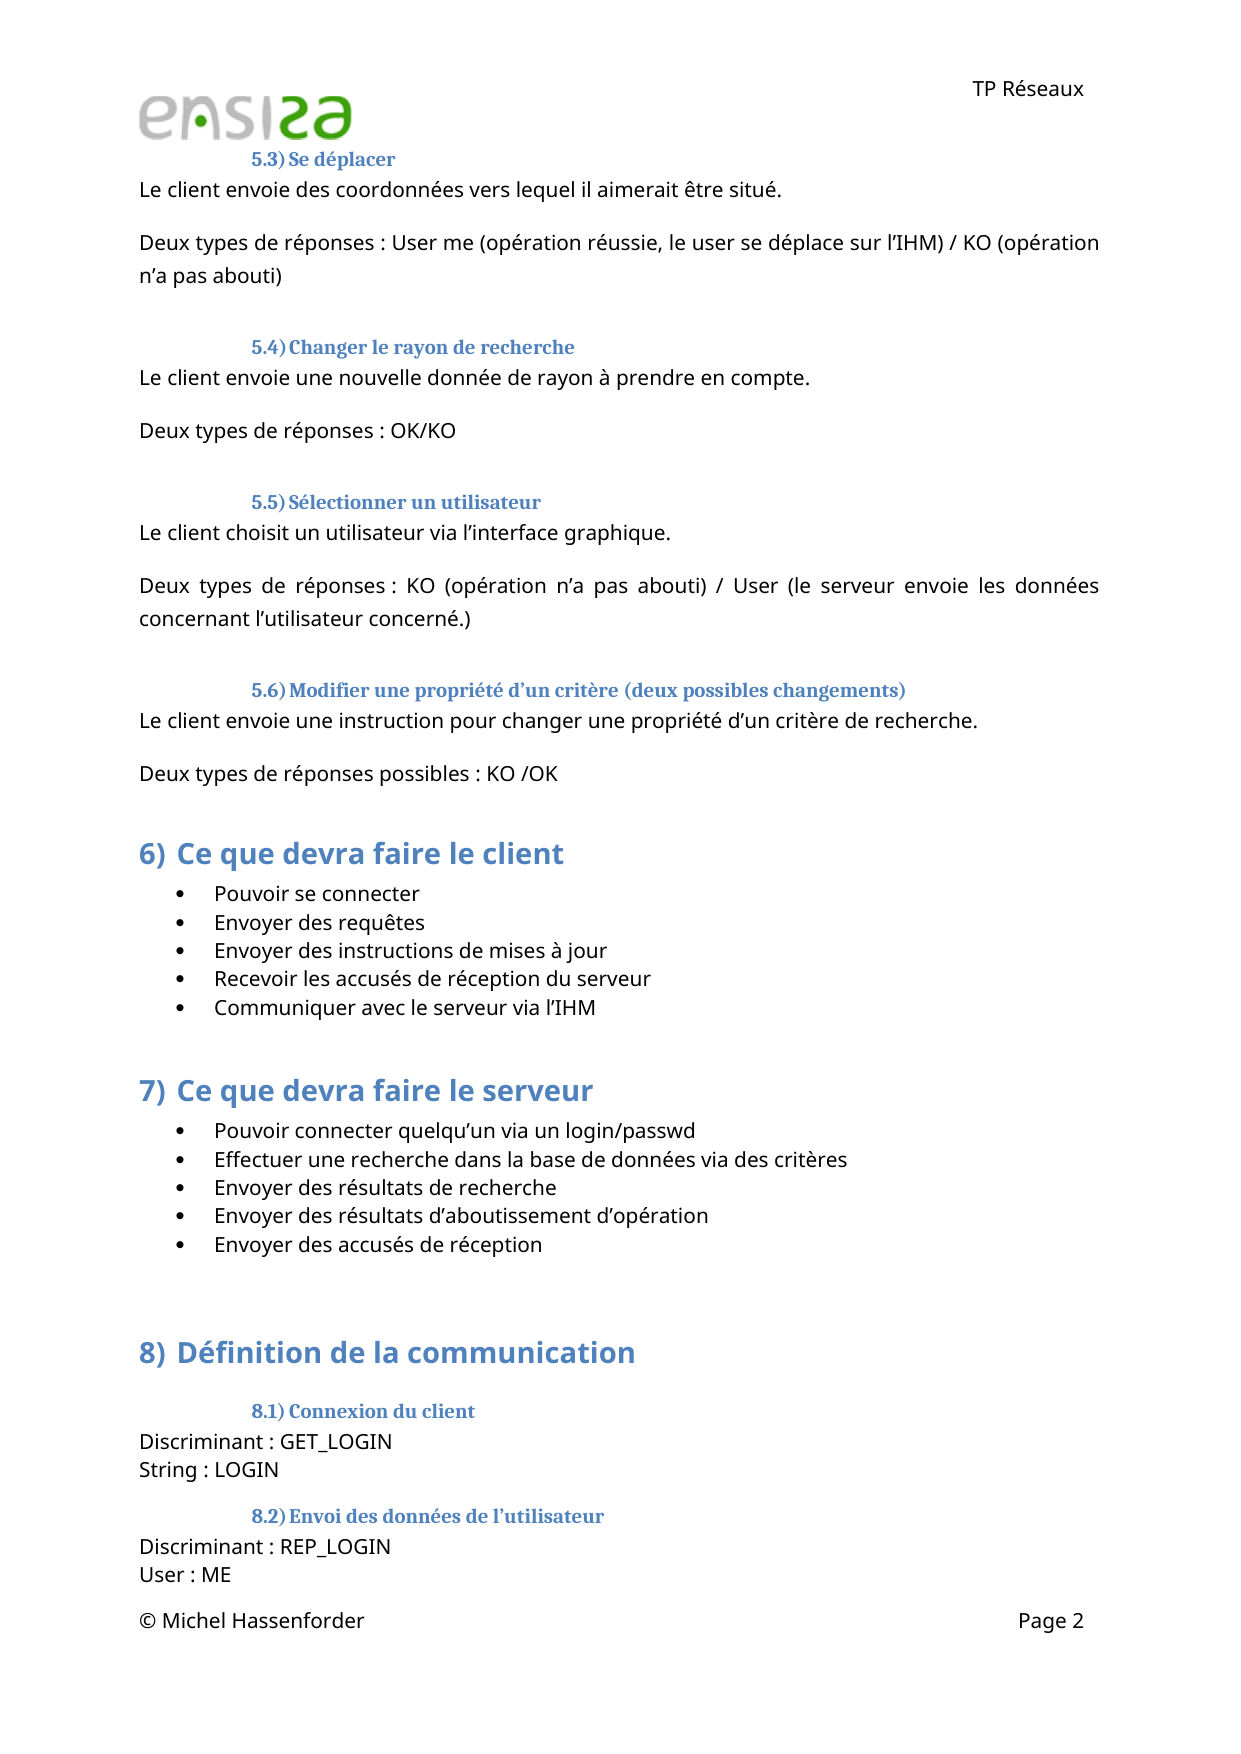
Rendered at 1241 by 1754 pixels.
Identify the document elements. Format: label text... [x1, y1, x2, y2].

subtitle Se déplacer [251, 148, 1101, 172]
subtitle Modifier une propriété d’un critère (deux possibles changements) [251, 678, 1101, 702]
text Deux types de réponses : User me (opération réussie, le user se déplace sur l’IHM) / KO (opération n’a pas abouti) [139, 228, 1101, 289]
text Deux types de réponses : KO (opération n’a pas abouti) / User (le serveur envoie les données concernant l’utilisateur concerné.) [139, 572, 1101, 633]
text Discriminant : GET_LOGIN [139, 1427, 1101, 1455]
list Envoyer des résultats de recherche [176, 1173, 1101, 1202]
list Envoyer des résultats d’aboutissement d’opération [176, 1202, 1101, 1230]
subtitle Ce que devra faire le serveur [139, 1071, 1101, 1110]
text Le client envoie des coordonnées vers lequel il aimerait être situé. [139, 175, 1101, 203]
text Discriminant : REP_LOGIN [139, 1532, 1101, 1560]
text Le client choisit un utilisateur via l’interface graphique. [139, 518, 1101, 547]
text User : ME [139, 1560, 1101, 1589]
subtitle Définition de la communication [139, 1333, 1101, 1372]
subtitle Changer le rayon de recherche [251, 335, 1101, 359]
subtitle Sélectionner un utilisateur [251, 491, 1101, 514]
list Pouvoir se connecter [176, 879, 1101, 908]
text Le client envoie une instruction pour changer une propriété d’un critère de recherche. [139, 706, 1101, 734]
list Pouvoir connecter quelqu’un via un login/passwd [176, 1116, 1101, 1145]
text String : LOGIN [139, 1455, 1101, 1484]
text Le client envoie une nouvelle donnée de rayon à prendre en compte. [139, 363, 1101, 391]
subtitle Ce que devra faire le client [139, 834, 1101, 873]
subtitle Connexion du client [251, 1399, 1101, 1423]
text Deux types de réponses possibles : KO /OK [139, 759, 1101, 788]
text Deux types de réponses : OK/KO [139, 416, 1101, 445]
list Communiquer avec le serveur via l’IHM [176, 993, 1101, 1021]
list Envoyer des accusés de réception [176, 1230, 1101, 1258]
subtitle Envoi des données de l’utilisateur [251, 1504, 1101, 1528]
list Effectuer une recherche dans la base de données via des critères [176, 1145, 1101, 1173]
list Envoyer des requêtes [176, 908, 1101, 936]
list Envoyer des instructions de mises à jour [176, 936, 1101, 964]
list Recevoir les accusés de réception du serveur [176, 964, 1101, 993]
